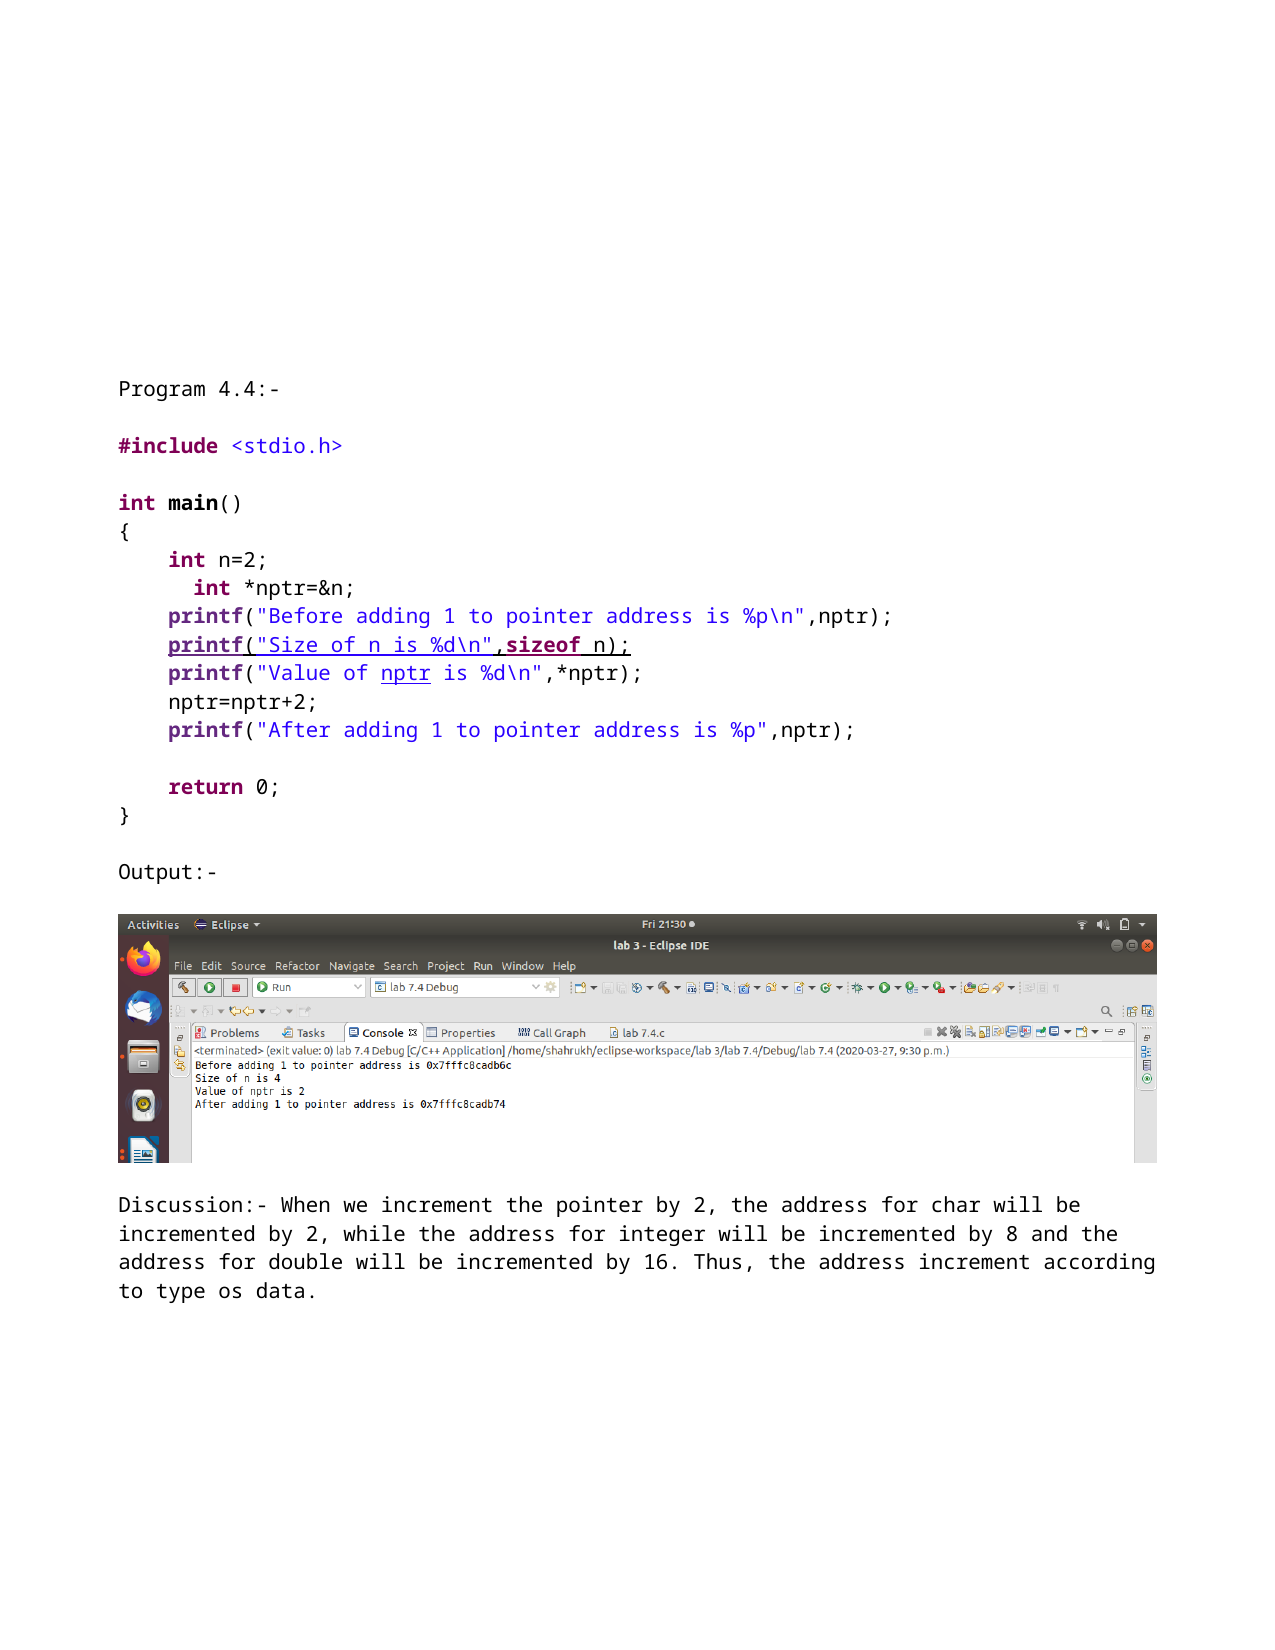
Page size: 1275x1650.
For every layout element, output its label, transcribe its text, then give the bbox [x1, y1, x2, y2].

text int n=2; [118, 545, 1157, 573]
text printf("Size of n is %d\n",sizeof n); [118, 630, 1157, 658]
text int *nptr=&n; [118, 573, 1157, 602]
text nptr=nptr+2; [118, 687, 1157, 715]
picture [118, 914, 1157, 1163]
text } [118, 801, 1157, 829]
text #include <stdio.h> [118, 431, 1157, 459]
text printf("Before adding 1 to pointer address is %p\n",nptr); [118, 602, 1157, 630]
text Discussion:- When we increment the pointer by 2, the address for char will be incremented by 2, while the address for integer will be incremented by 8 and the address for double will be incremented by 16. Thus, the address increment according to type os data. [118, 1191, 1157, 1304]
text printf("After adding 1 to pointer address is %p",nptr); [118, 715, 1157, 744]
text { [118, 516, 1157, 545]
text Program 4.4:- [118, 374, 1157, 402]
text int main() [118, 488, 1157, 516]
text Output:- [118, 857, 1157, 886]
text printf("Value of nptr is %d\n",*nptr); [118, 658, 1157, 687]
text return 0; [118, 772, 1157, 801]
